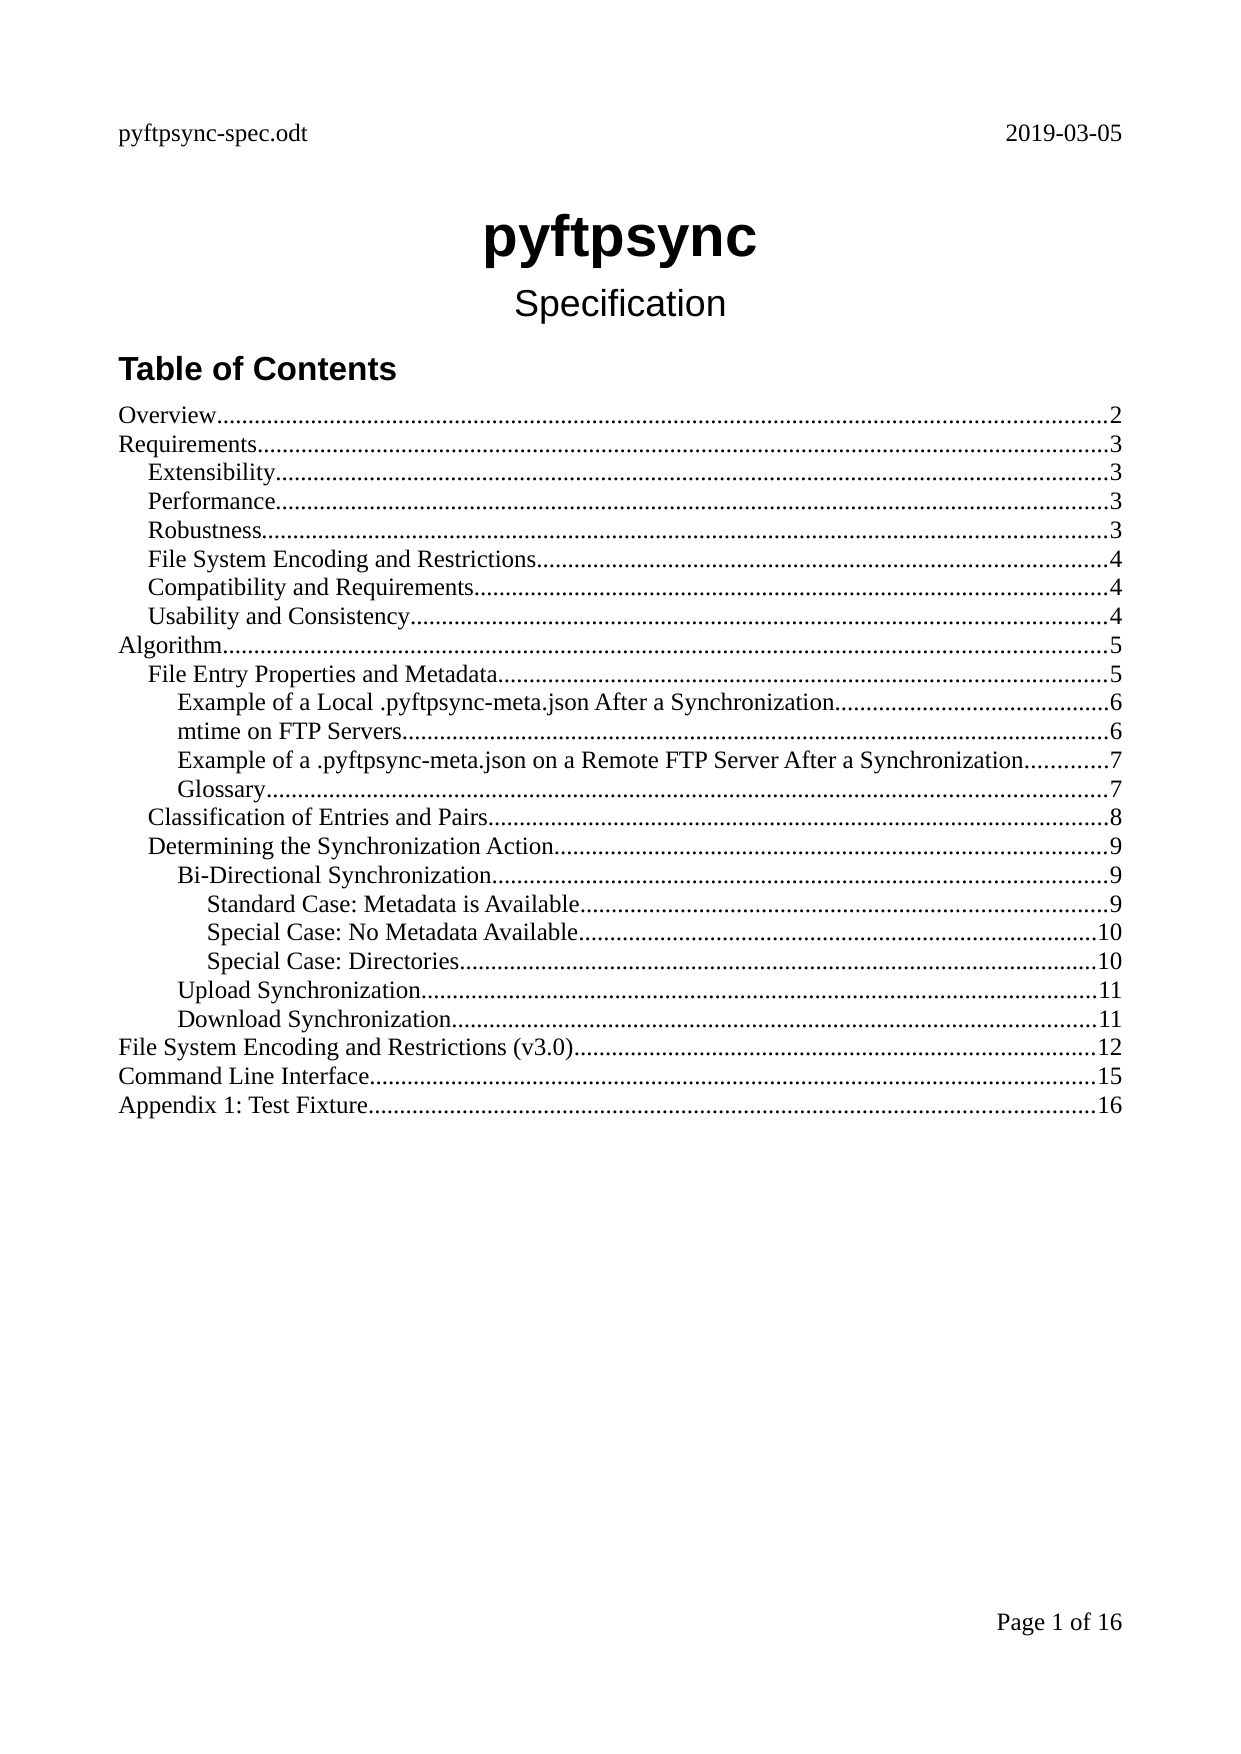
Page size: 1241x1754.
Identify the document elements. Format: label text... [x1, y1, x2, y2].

text Performance 3 [148, 486, 1122, 515]
text Determining the Synchronization Action 9 [148, 831, 1122, 860]
text File Entry Properties and Metadata 5 [148, 659, 1122, 687]
text Requirements 3 [118, 429, 1122, 457]
text File System Encoding and Restrictions (v3.0) 12 [118, 1032, 1122, 1061]
text Download Synchronization 11 [177, 1004, 1122, 1032]
text Upload Synchronization 11 [177, 975, 1122, 1004]
text Standard Case: Metadata is Available 9 [207, 889, 1122, 917]
text Robustness 3 [148, 515, 1122, 544]
text Command Line Interface 15 [118, 1061, 1122, 1090]
text Example of a .pyftpsync-meta.json on a Remote FTP Server After a Synchronization 7 [177, 745, 1122, 774]
text Compatibility and Requirements 4 [148, 572, 1122, 601]
subtitle Table of Contents [118, 349, 1122, 387]
text File System Encoding and Restrictions 4 [148, 544, 1122, 572]
text Glossary 7 [177, 774, 1122, 802]
text Extensibility 3 [148, 457, 1122, 486]
text Overview 2 [118, 400, 1122, 429]
text Bi-Directional Synchronization 9 [177, 860, 1122, 889]
text Appendix 1: Test Fixture 16 [118, 1090, 1122, 1119]
text Special Case: No Metadata Available 10 [207, 917, 1122, 946]
text Special Case: Directories 10 [207, 946, 1122, 975]
text Usability and Consistency 4 [148, 601, 1122, 630]
title pyftpsync [118, 201, 1122, 268]
text Algorithm 5 [118, 630, 1122, 659]
text Classification of Entries and Pairs 8 [148, 802, 1122, 831]
text Example of a Local .pyftpsync-meta.json After a Synchronization 6 [177, 687, 1122, 716]
subtitle Specification [118, 281, 1122, 324]
text mtime on FTP Servers 6 [177, 716, 1122, 745]
